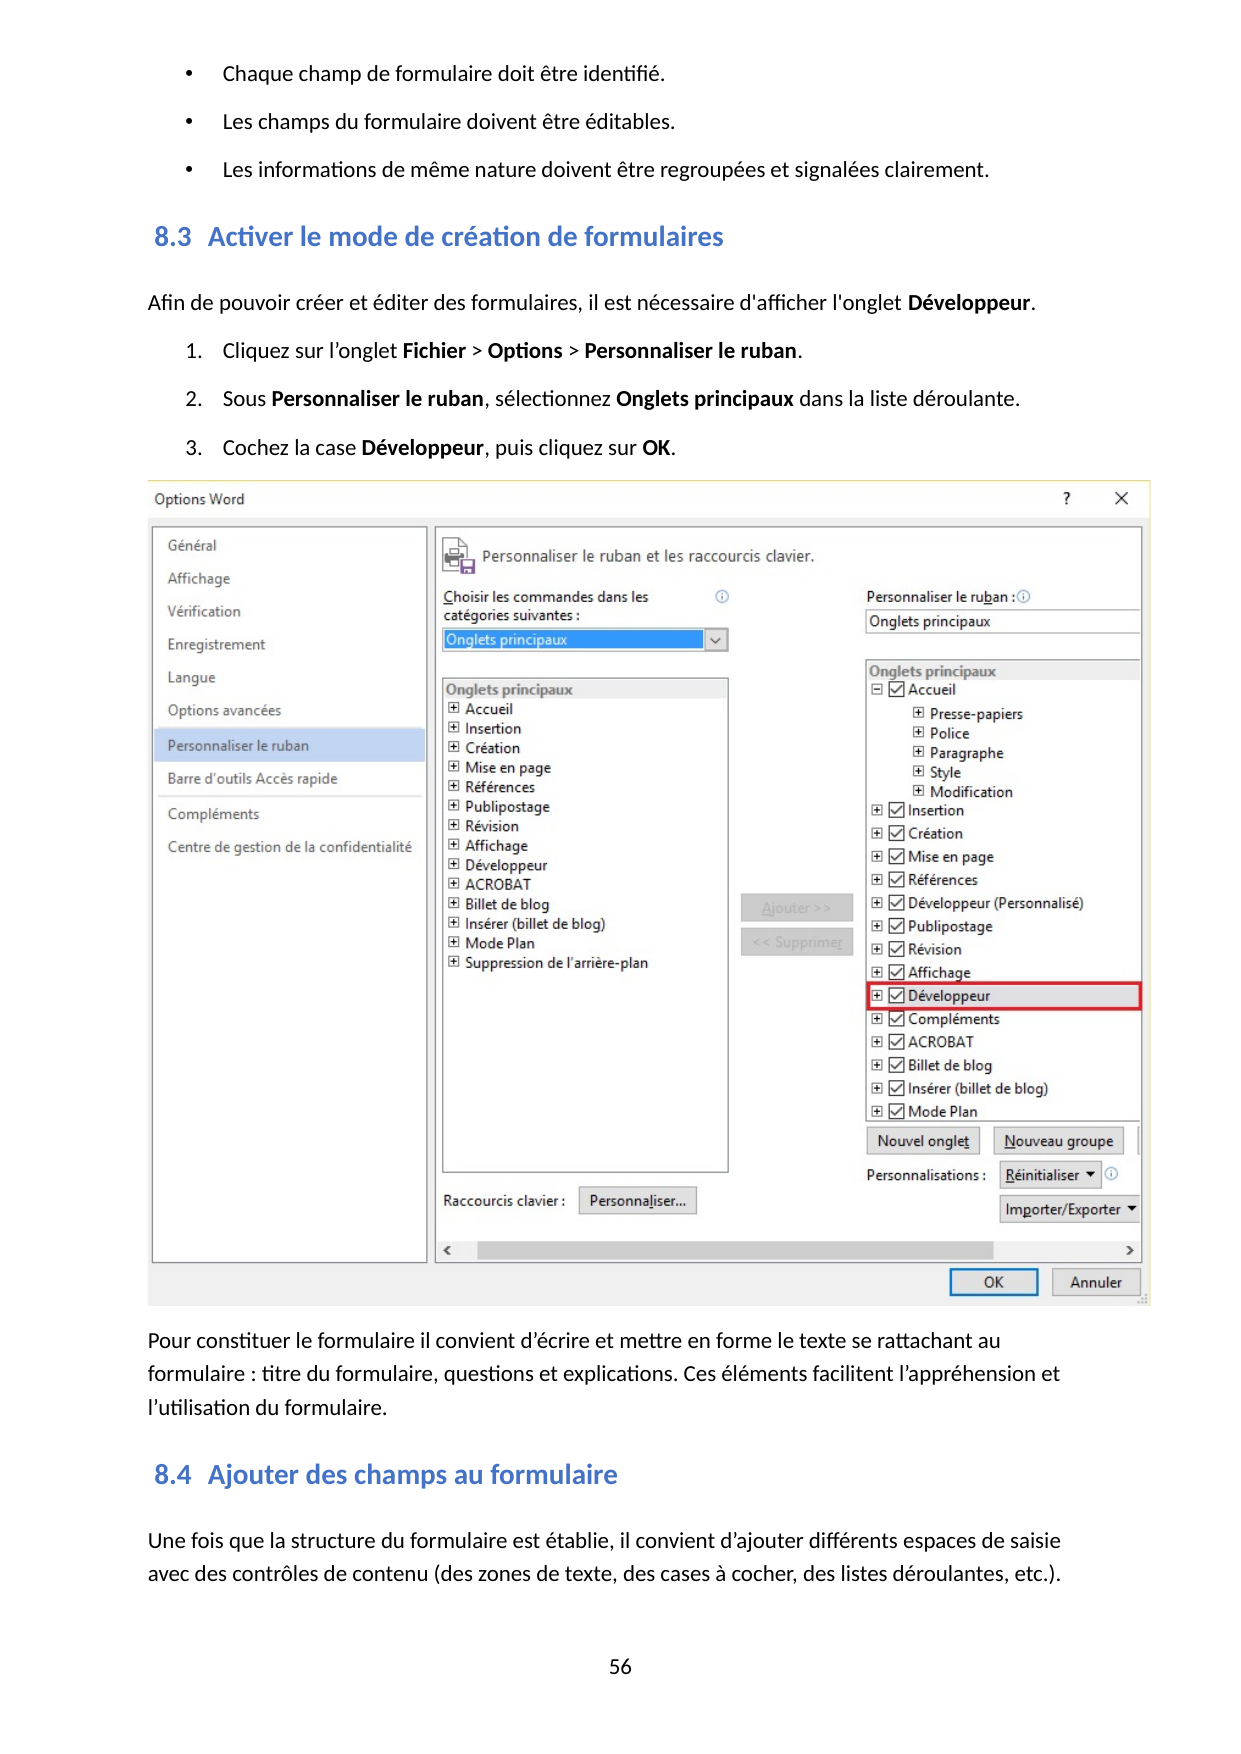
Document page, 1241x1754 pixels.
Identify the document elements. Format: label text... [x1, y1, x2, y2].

list Cochez la case Développeur, puis cliquez sur OK. [185, 433, 1093, 461]
text Une fois que la structure du formulaire est établie, il convient d’ajouter différents espaces de saisie avec des contrôles de contenu (des zones de texte, des cases à cocher, des listes déroulantes, etc.). [148, 1526, 1093, 1587]
list Les champs du formulaire doivent être éditables. [185, 107, 1093, 135]
subtitle Ajouter des champs au formulaire [148, 1456, 1093, 1492]
list Cliquez sur l’onglet Fichier > Options > Personnaliser le ruban. [185, 336, 1093, 364]
text Pour constituer le formulaire il convient d’écrire et mettre en forme le texte se rattachant au formulaire : titre du formulaire, questions et explications. Ces éléments facilitent l’appréhension et l’utilisation du formulaire. [148, 1326, 1093, 1421]
text Afin de pouvoir créer et éditer des formulaires, il est nécessaire d'afficher l'onglet Développeur. [148, 288, 1093, 316]
list Sous Personnaliser le ruban, sélectionnez Onglets principaux dans la liste déroulante. [185, 384, 1093, 412]
subtitle Activer le mode de création de formulaires [148, 218, 1093, 254]
picture [147, 480, 1151, 1306]
list Chaque champ de formulaire doit être identifié. [185, 59, 1093, 87]
list Les informations de même nature doivent être regroupées et signalées clairement. [185, 155, 1093, 183]
